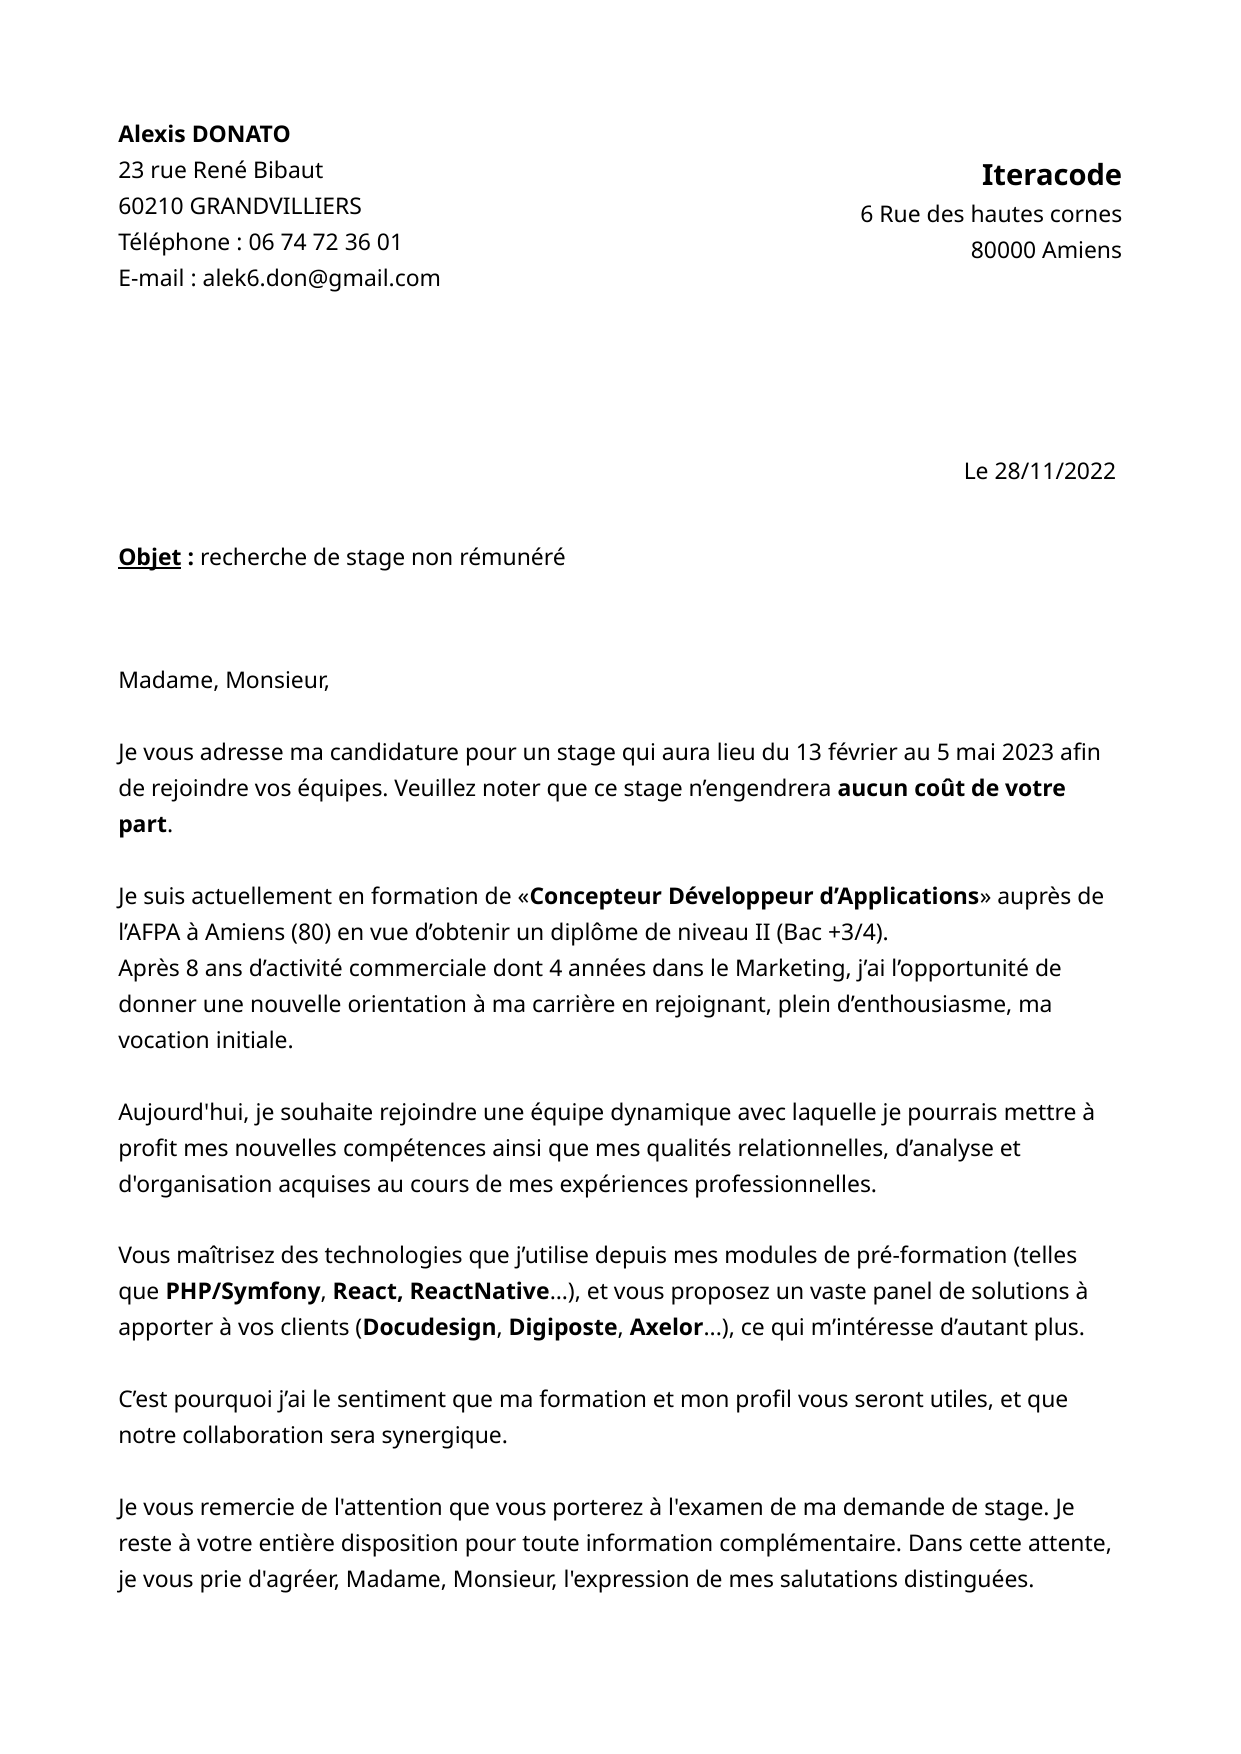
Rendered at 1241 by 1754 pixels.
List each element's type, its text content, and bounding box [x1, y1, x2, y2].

text C’est pourquoi j’ai le sentiment que ma formation et mon profil vous seront utiles, et que notre collaboration sera synergique. [118, 1383, 1122, 1450]
text Madame, Monsieur, [118, 664, 1122, 696]
text Aujourd'hui, je souhaite rejoindre une équipe dynamique avec laquelle je pourrais mettre à profit mes nouvelles compétences ainsi que mes qualités relationnelles, d’analyse et d'organisation acquises au cours de mes expériences professionnelles. [118, 1096, 1122, 1199]
text Je vous adresse ma candidature pour un stage qui aura lieu du 13 février au 5 mai 2023 afin de rejoindre vos équipes. Veuillez noter que ce stage n’engendrera aucun coût de votre part. [118, 736, 1122, 839]
text E-mail : alek6.don@gmail.com [118, 262, 620, 293]
text Je vous remercie de l'attention que vous porterez à l'examen de ma demande de stage. Je reste à votre entière disposition pour toute information complémentaire. Dans cette attente, je vous prie d'agréer, Madame, Monsieur, l'expression de mes salutations distinguées. [118, 1491, 1122, 1594]
text Vous maîtrisez des technologies que j’utilise depuis mes modules de pré-formation (telles que PHP/Symfony, React, ReactNative…), et vous proposez un vaste panel de solutions à apporter à vos clients (Docudesign, Digiposte, Axelor...), ce qui m’intéresse d’autant plus. [118, 1239, 1122, 1342]
text 23 rue René Bibaut [118, 154, 620, 185]
text Le 28/11/2022 [118, 455, 1122, 486]
text Après 8 ans d’activité commerciale dont 4 années dans le Marketing, j’ai l’opportunité de donner une nouvelle orientation à ma carrière en rejoignant, plein d’enthousiasme, ma vocation initiale. [118, 952, 1122, 1055]
text Téléphone : 06 74 72 36 01 [118, 226, 620, 257]
text Iteracode 6 Rue des hautes cornes 80000 Amiens [620, 154, 1122, 266]
text Alexis DONATO [118, 118, 620, 149]
text Objet : recherche de stage non rémunéré [118, 541, 1122, 572]
text 60210 GRANDVILLIERS [118, 190, 620, 221]
text Je suis actuellement en formation de «Concepteur Développeur d’Applications» auprès de l’AFPA à Amiens (80) en vue d’obtenir un diplôme de niveau II (Bac +3/4). [118, 880, 1122, 947]
